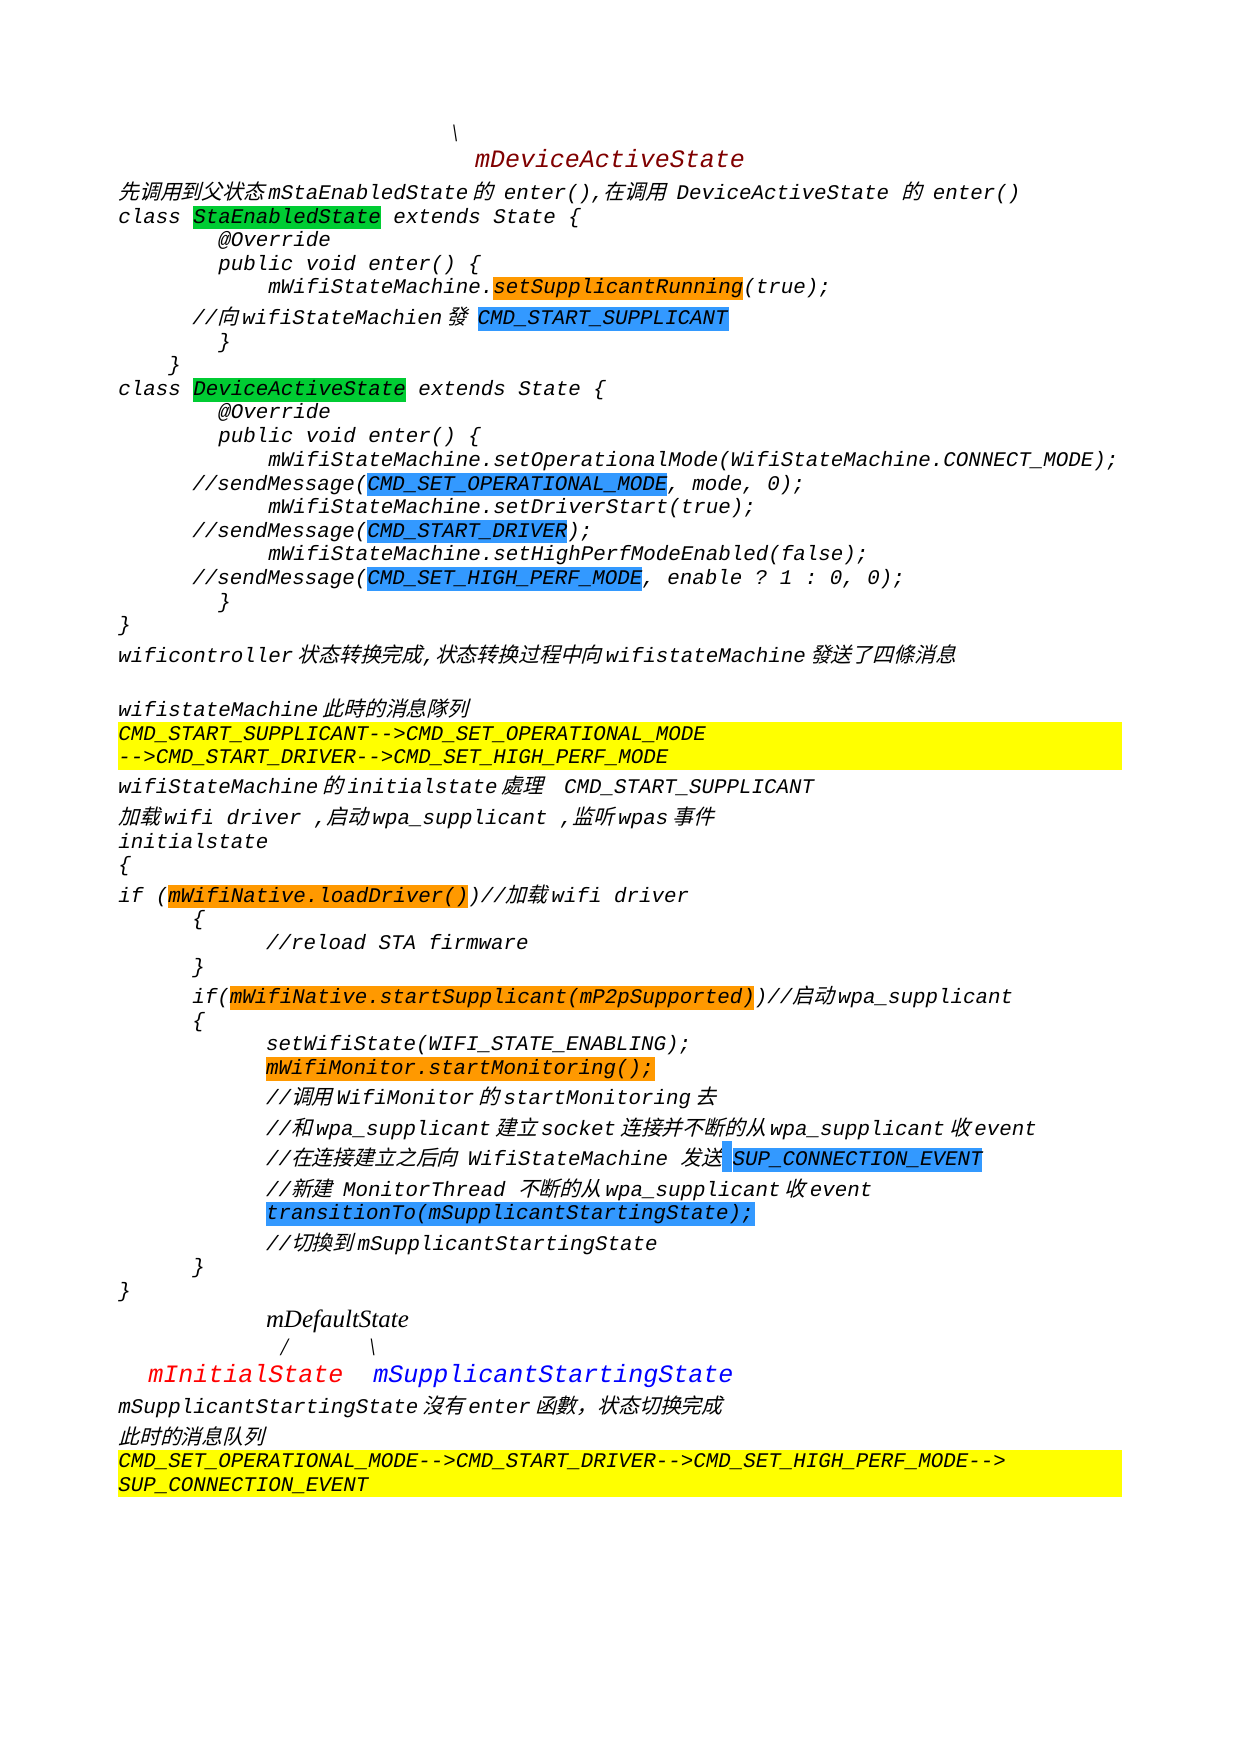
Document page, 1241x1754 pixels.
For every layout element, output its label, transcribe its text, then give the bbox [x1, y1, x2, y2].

text CMD_START_SUPPLICANT-->CMD_SET_OPERATIONAL_MODE [118, 722, 1122, 746]
text CMD_SET_OPERATIONAL_MODE-->CMD_START_DRIVER-->CMD_SET_HIGH_PERF_MODE--> SUP_CONNECTION_EVENT [118, 1450, 1122, 1497]
text class StaEnabledState extends State { [118, 206, 1122, 229]
text @Override [118, 402, 1122, 425]
text @Override [118, 229, 1122, 253]
text if (mWifiNative.loadDriver())//加载wifi driver [118, 878, 1122, 908]
text 加载wifi driver ,启动wpa_supplicant ,监听wpas事件 [118, 800, 1122, 831]
text } [118, 591, 1122, 614]
text mInitialState mSupplicantStartingState [118, 1361, 1122, 1389]
text mDefaultState [118, 1304, 1122, 1332]
text //和wpa_supplicant建立socket连接并不断的从wpa_supplicant收event [118, 1111, 1122, 1141]
text 先调用到父状态mStaEnabledState的 enter(),在调用 DeviceActiveState 的 enter() [118, 175, 1122, 206]
text \ [118, 118, 1122, 147]
text //sendMessage(CMD_START_DRIVER); [118, 520, 1122, 543]
text setWifiState(WIFI_STATE_ENABLING); [118, 1033, 1122, 1057]
text } [118, 956, 1122, 979]
text mWifiStateMachine.setDriverStart(true); [118, 496, 1122, 520]
text -->CMD_START_DRIVER-->CMD_SET_HIGH_PERF_MODE [118, 746, 1122, 770]
text mDeviceActiveState [118, 147, 1122, 175]
text mWifiMonitor.startMonitoring(); [118, 1057, 1122, 1081]
text { [118, 1010, 1122, 1033]
text mWifiStateMachine.setHighPerfModeEnabled(false); [118, 543, 1122, 567]
text //sendMessage(CMD_SET_HIGH_PERF_MODE, enable ? 1 : 0, 0); [118, 567, 1122, 591]
text //新建 MonitorThread 不断的从wpa_supplicant收event [118, 1172, 1122, 1202]
text //在连接建立之后向 WifiStateMachine 发送 SUP_CONNECTION_EVENT [118, 1141, 1122, 1172]
text transitionTo(mSupplicantStartingState); [118, 1202, 1122, 1226]
text if(mWifiNative.startSupplicant(mP2pSupported))//启动wpa_supplicant [118, 979, 1122, 1010]
text public void enter() { [118, 253, 1122, 277]
text initialstate [118, 831, 1122, 854]
text } [118, 1280, 1122, 1304]
text mWifiStateMachine.setSupplicantRunning(true); [118, 277, 1122, 300]
text { [118, 854, 1122, 878]
text / \ [118, 1332, 1122, 1361]
text { [118, 908, 1122, 932]
text wifiStateMachine的initialstate處理 CMD_START_SUPPLICANT [118, 770, 1122, 800]
text } [118, 614, 1122, 638]
text //向wifiStateMachien發 CMD_START_SUPPLICANT [118, 300, 1122, 331]
text //调用WifiMonitor的startMonitoring去 [118, 1081, 1122, 1111]
text mSupplicantStartingState沒有enter函數，状态切换完成 [118, 1389, 1122, 1420]
text mWifiStateMachine.setOperationalMode(WifiStateMachine.CONNECT_MODE); [118, 449, 1122, 472]
text class DeviceActiveState extends State { [118, 378, 1122, 402]
text wificontroller状态转换完成,状态转换过程中向wifistateMachine發送了四條消息 [118, 638, 1122, 668]
text public void enter() { [118, 425, 1122, 449]
text //sendMessage(CMD_SET_OPERATIONAL_MODE, mode, 0); [118, 472, 1122, 496]
text //reload STA firmware [118, 932, 1122, 956]
text } [118, 1256, 1122, 1280]
text //切換到mSupplicantStartingState [118, 1226, 1122, 1256]
text 此时的消息队列 [118, 1420, 1122, 1450]
text } [118, 331, 1122, 354]
text wifistateMachine此時的消息隊列 [118, 692, 1122, 722]
text } [118, 354, 1122, 378]
